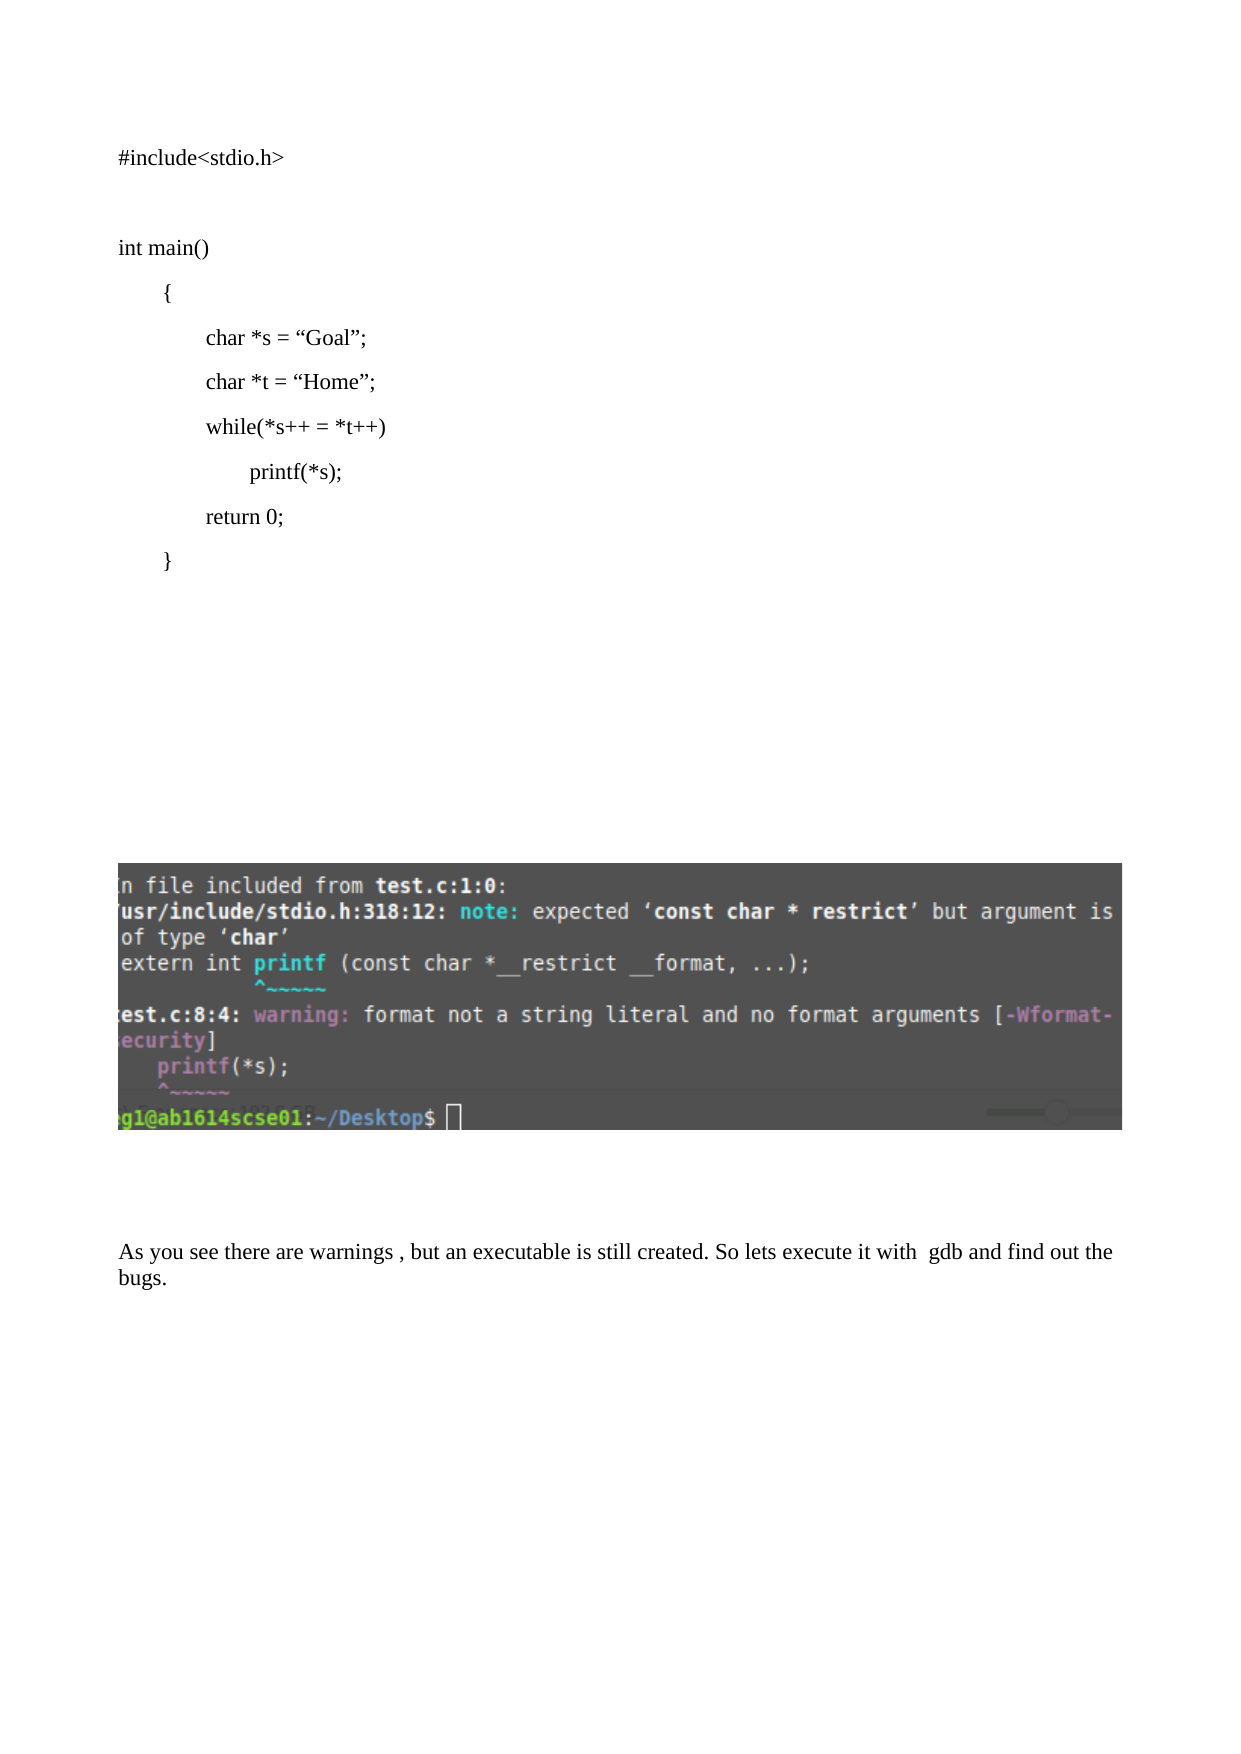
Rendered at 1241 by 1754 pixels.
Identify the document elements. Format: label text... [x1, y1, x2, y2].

text As you see there are warnings , but an executable is still created. So lets execute it with gdb and find out the bugs. [118, 1238, 1122, 1290]
text int main() [118, 234, 1122, 260]
text while(*s++ = *t++) [118, 413, 1122, 439]
text char *s = “Goal”; [118, 324, 1122, 350]
text char *t = “Home”; [118, 368, 1122, 395]
text } [118, 548, 1122, 574]
text printf(*s); [118, 458, 1122, 484]
text #include<stdio.h> [118, 144, 1122, 171]
text return 0; [118, 503, 1122, 529]
picture [118, 863, 1123, 1130]
text { [118, 279, 1122, 305]
